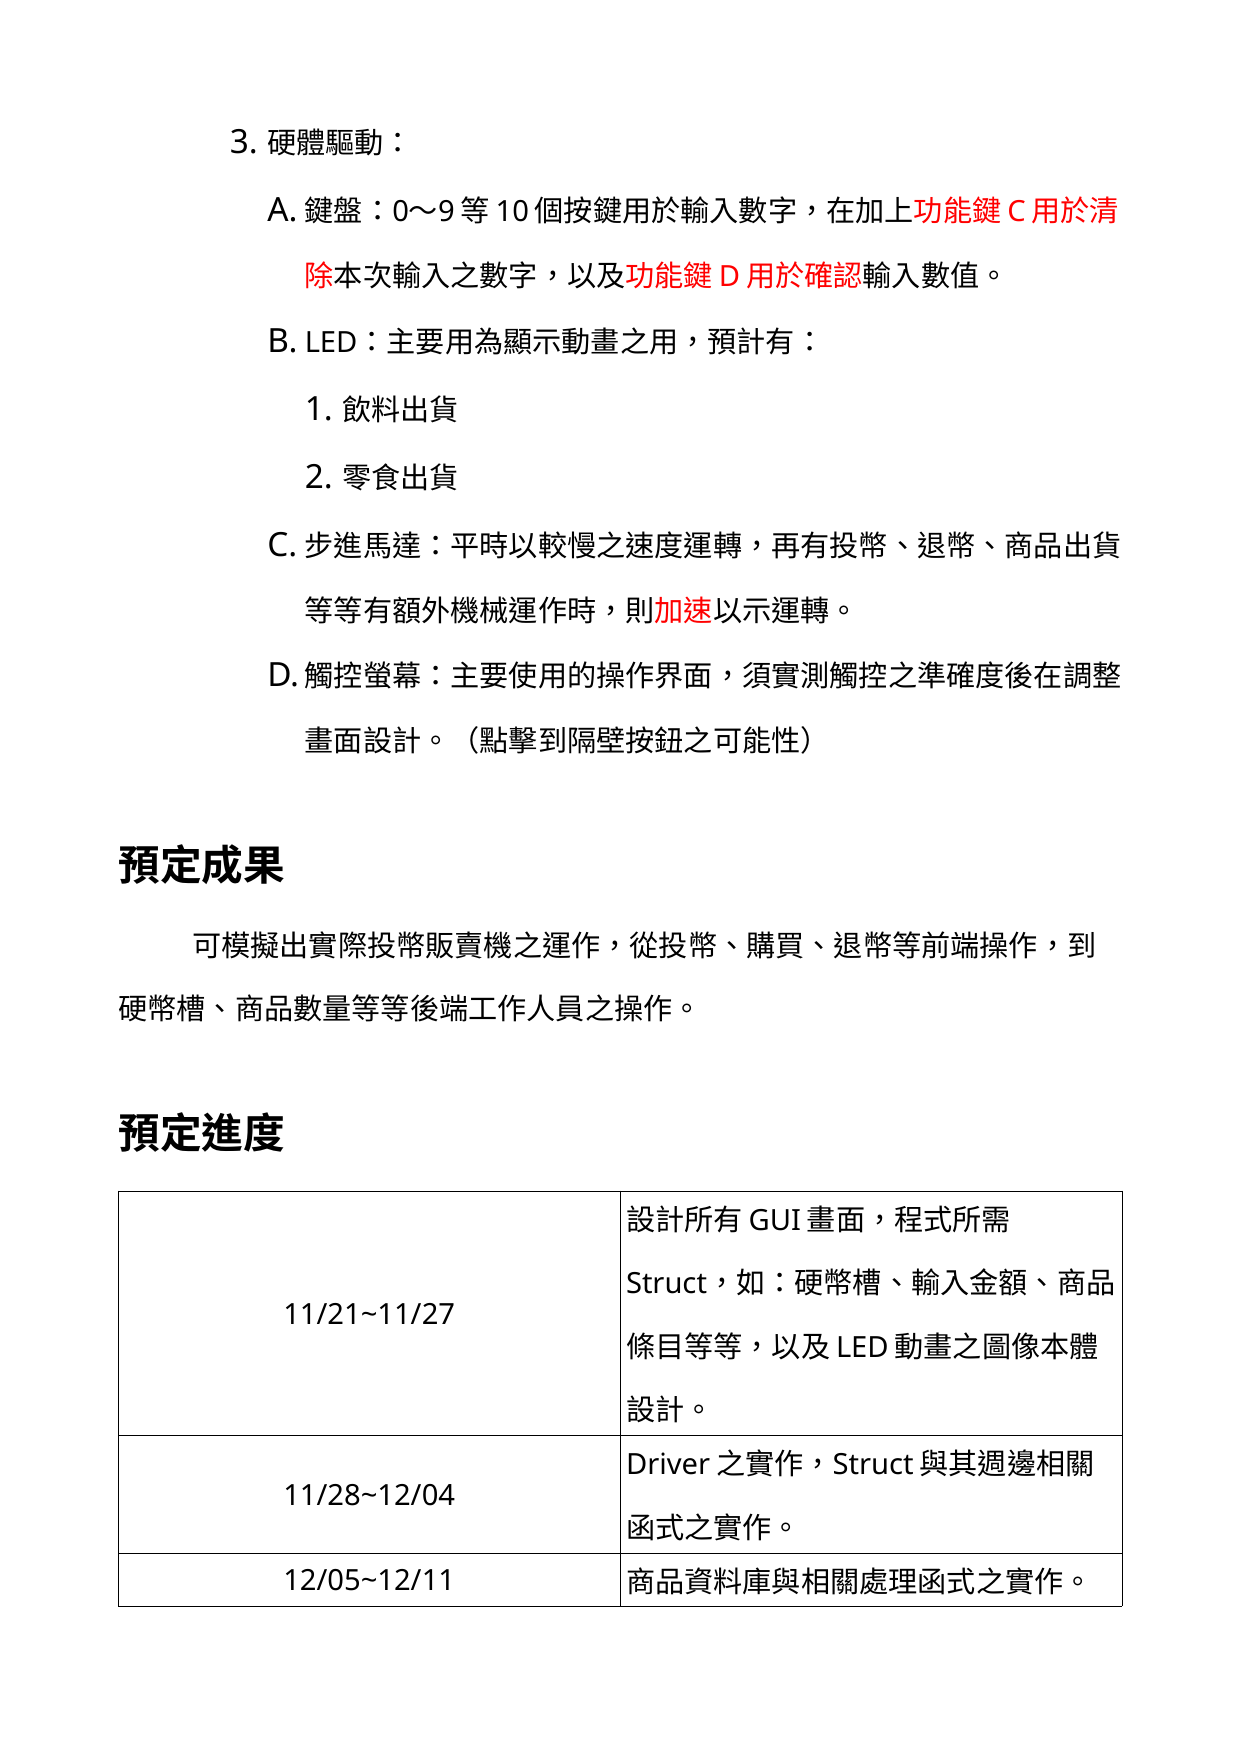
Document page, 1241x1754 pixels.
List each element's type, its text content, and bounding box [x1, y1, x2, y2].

text 預定進度 [118, 1100, 1122, 1160]
list 硬體驅動： [229, 118, 1122, 163]
table_cell 12/05~12/11 [119, 1554, 620, 1606]
text 可模擬出實際投幣販賣機之運作，從投幣、購買、退幣等前端操作，到硬幣槽、商品數量等等後端工作人員之操作。 [118, 922, 1122, 1028]
table_cell 商品資料庫與相關處理函式之實作。 [621, 1554, 1122, 1606]
list 觸控螢幕：主要使用的操作界面，須實測觸控之準確度後在調整畫面設計。（點擊到隔壁按鈕之可能性） [267, 651, 1122, 759]
list 飲料出貨 [304, 384, 1122, 430]
list 鍵盤：0～9等10個按鍵用於輸入數字，在加上功能鍵C用於清除本次輸入之數字，以及功能鍵D用於確認輸入數值。 [267, 186, 1122, 295]
table_cell Driver之實作，Struct與其週邊相關函式之實作。 [621, 1436, 1122, 1552]
text 預定成果 [118, 832, 1122, 892]
list LED：主要用為顯示動畫之用，預計有： [267, 316, 1122, 362]
table_header 設計所有GUI畫面，程式所需Struct，如：硬幣槽、輸入金額、商品條目等等，以及LED動畫之圖像本體設計。 [621, 1192, 1122, 1435]
table_cell 11/28~12/04 [119, 1436, 620, 1552]
table_header 11/21~11/27 [119, 1192, 620, 1435]
list 零食出貨 [304, 453, 1122, 498]
list 步進馬達：平時以較慢之速度運轉，再有投幣、退幣、商品出貨等等有額外機械運作時，則加速以示運轉。 [267, 521, 1122, 629]
